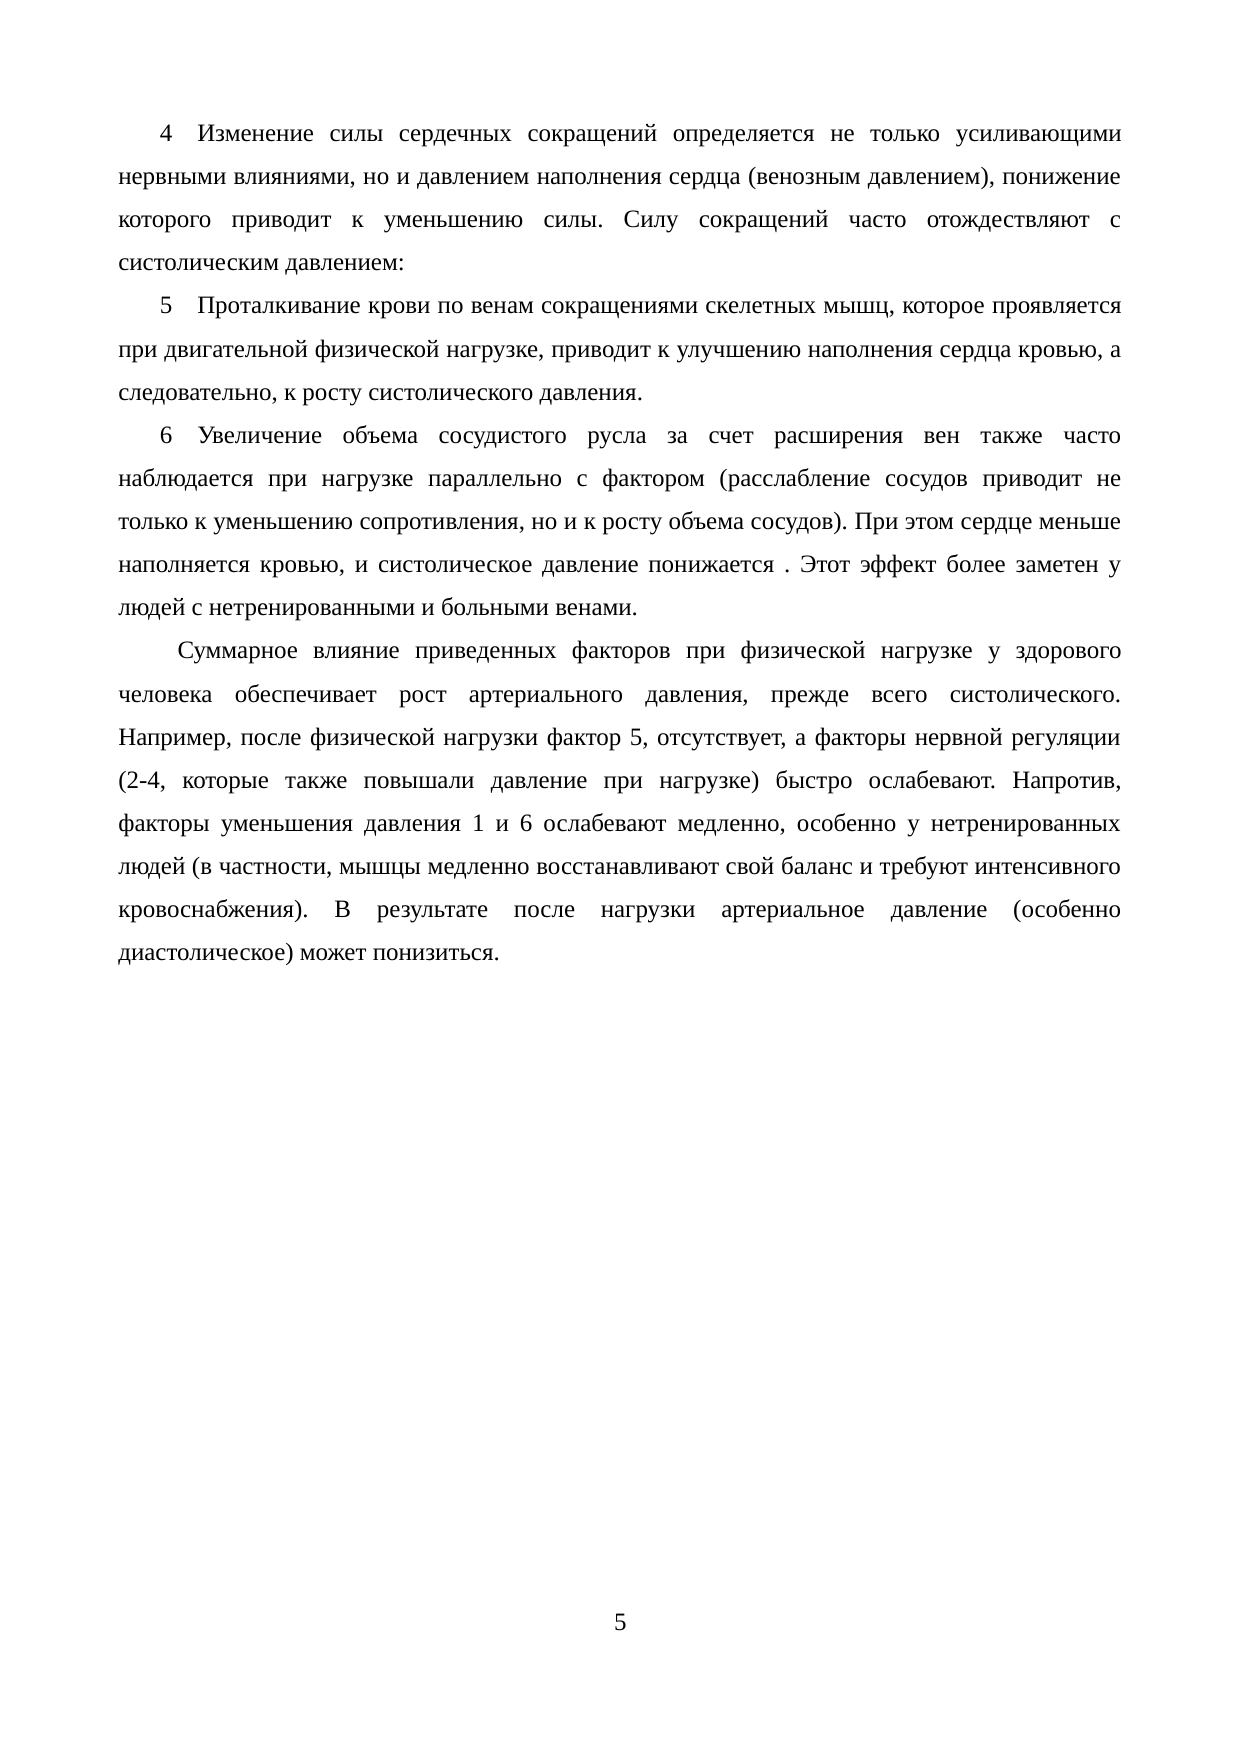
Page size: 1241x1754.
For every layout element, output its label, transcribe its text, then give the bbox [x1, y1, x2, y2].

list Проталкивание крови по венам сокращениями скелетных мышц, которое проявляется при двигательной физической нагрузке, приводит к улучшению наполнения сердца кровью, а следовательно, к росту систолического давления. [118, 291, 1122, 406]
list Изменение силы сердечных сокращений определяется не только усиливающими нервными влияниями, но и давлением наполнения сердца (венозным давлением), понижение которого приводит к уменьшению силы. Силу сокращений часто отождествляют с систолическим давлением: [118, 118, 1122, 276]
list Увеличение объема сосудистого русла за счет расширения вен также часто наблюдается при нагрузке параллельно с фактором (расслабление сосудов приводит не только к уменьшению сопротивления, но и к росту объема сосудов). При этом сердце меньше наполняется кровью, и систолическое давление понижается . Этот эффект более заметен у людей с нетренированными и больными венами. [118, 420, 1122, 621]
text Суммарное влияние приведенных факторов при физической нагрузке у здорового человека обеспечивает рост артериального давления, прежде всего систолического. Например, после физической нагрузки фактор 5, отсутствует, а факторы нервной регуляции (2-4, которые также повышали давление при нагрузке) быстро ослабевают. Напротив, факторы уменьшения давления 1 и 6 ослабевают медленно, особенно у нетренированных людей (в частности, мышцы медленно восстанавливают свой баланс и требуют интенсивного кровоснабжения). В результате после нагрузки артериальное давление (особенно диастолическое) может понизиться. [118, 636, 1122, 966]
